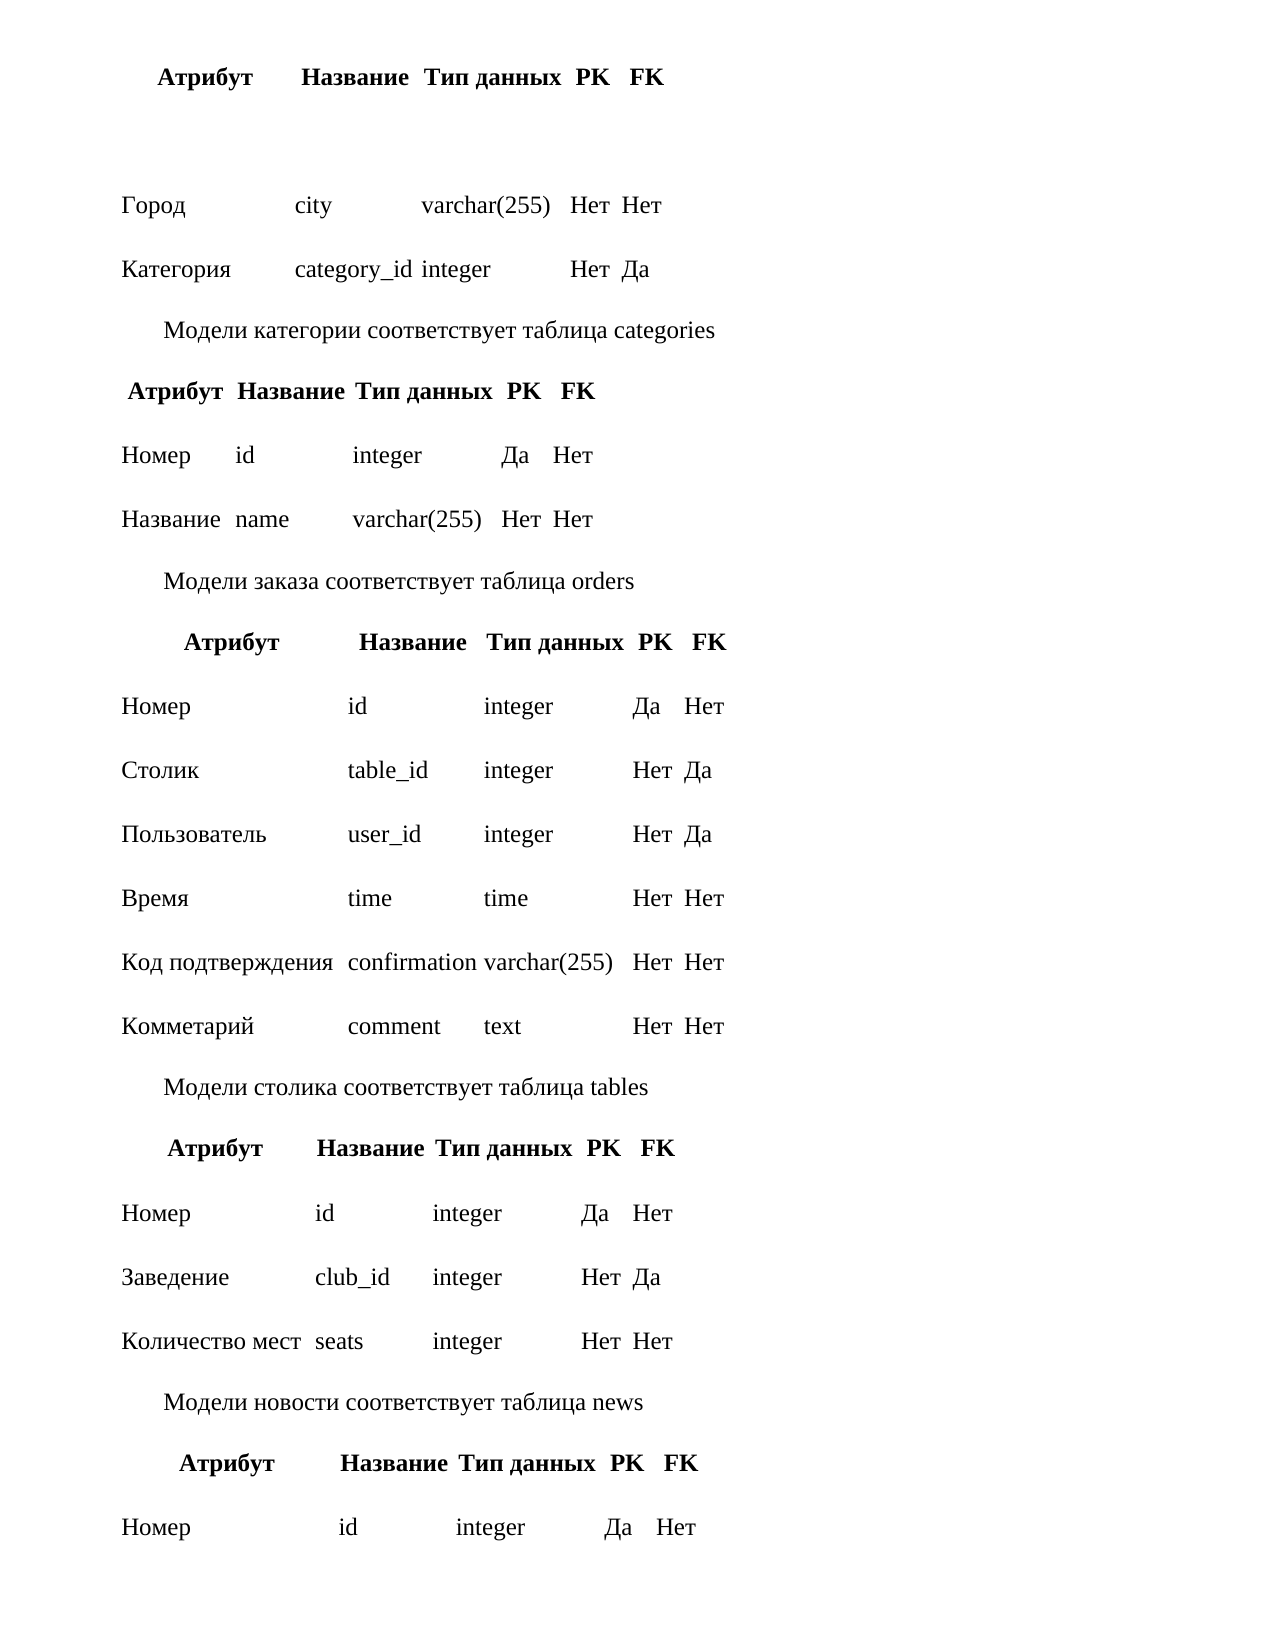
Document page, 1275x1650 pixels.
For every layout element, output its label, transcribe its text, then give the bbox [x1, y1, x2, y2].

table_cell Нет [550, 502, 606, 566]
table_header FK [619, 59, 675, 123]
table_header FK [630, 1131, 686, 1195]
table_cell Да [498, 438, 550, 502]
table_cell Название [118, 502, 232, 566]
table_cell varchar(255) [350, 502, 498, 566]
table_cell Нет [630, 1323, 686, 1387]
table_header Атрибут [118, 374, 232, 438]
table_cell [567, 123, 618, 187]
table_header Название [335, 1445, 453, 1509]
table_header PK [629, 624, 681, 688]
table_cell Да [619, 251, 675, 315]
table_cell varchar(255) [481, 944, 629, 1008]
table_cell integer [429, 1195, 578, 1259]
table_cell Номер [118, 688, 345, 752]
table_header FK [550, 374, 606, 438]
table_cell varchar(255) [418, 187, 567, 251]
table_cell Город [118, 187, 292, 251]
table_cell Да [578, 1195, 629, 1259]
table_cell Нет [578, 1259, 629, 1323]
table_cell comment [345, 1008, 481, 1072]
table_cell Номер [118, 1509, 335, 1573]
table_cell Нет [681, 880, 737, 944]
table_cell integer [429, 1323, 578, 1387]
table_cell Код подтверждения [118, 944, 345, 1008]
table_cell id [312, 1195, 429, 1259]
table_cell Время [118, 880, 345, 944]
table_cell Нет [498, 502, 550, 566]
table_cell Да [629, 688, 681, 752]
table_header FK [653, 1445, 709, 1509]
table_cell Да [601, 1509, 653, 1573]
table_cell Нет [629, 944, 681, 1008]
table_cell integer [429, 1259, 578, 1323]
table_cell text [481, 1008, 629, 1072]
table_cell Да [681, 816, 737, 880]
table_header Атрибут [118, 624, 345, 688]
table_cell user_id [345, 816, 481, 880]
table_cell integer [481, 688, 629, 752]
table_header Тип данных [350, 374, 498, 438]
table_cell [118, 123, 292, 187]
table_header PK [567, 59, 618, 123]
table_cell Столик [118, 752, 345, 816]
table_cell Количество мест [118, 1323, 312, 1387]
table_cell category_id [292, 251, 418, 315]
table_cell Нет [619, 187, 675, 251]
table_cell Нет [653, 1509, 709, 1573]
table_header Тип данных [453, 1445, 601, 1509]
table_cell Нет [629, 752, 681, 816]
table_cell name [232, 502, 349, 566]
table_cell integer [481, 816, 629, 880]
table_cell integer [350, 438, 498, 502]
table_cell Нет [630, 1195, 686, 1259]
table_cell Пользователь [118, 816, 345, 880]
text Модели категории соответствует таблица categories [118, 315, 1216, 344]
table_cell Нет [681, 944, 737, 1008]
table_header Тип данных [481, 624, 629, 688]
table_cell seats [312, 1323, 429, 1387]
table_cell Нет [629, 816, 681, 880]
table_cell integer [453, 1509, 601, 1573]
table_cell Нет [629, 1008, 681, 1072]
table_cell id [232, 438, 349, 502]
table_cell integer [481, 752, 629, 816]
table_cell table_id [345, 752, 481, 816]
table_cell time [481, 880, 629, 944]
table_cell Да [630, 1259, 686, 1323]
table_header Атрибут [118, 1131, 312, 1195]
table_cell id [335, 1509, 453, 1573]
table_header Тип данных [418, 59, 567, 123]
table_header Название [232, 374, 349, 438]
table_cell [619, 123, 675, 187]
table_cell Нет [578, 1323, 629, 1387]
table_cell Да [681, 752, 737, 816]
table_header PK [601, 1445, 653, 1509]
table_header Атрибут [118, 59, 292, 123]
table_cell Категория [118, 251, 292, 315]
table_cell [418, 123, 567, 187]
table_header PK [498, 374, 550, 438]
table_cell id [345, 688, 481, 752]
table_cell Нет [567, 187, 618, 251]
table_header Атрибут [118, 1445, 335, 1509]
table_cell confirmation [345, 944, 481, 1008]
table_cell club_id [312, 1259, 429, 1323]
table_cell Комметарий [118, 1008, 345, 1072]
table_cell integer [418, 251, 567, 315]
table_header FK [681, 624, 737, 688]
table_cell city [292, 187, 418, 251]
table_header Тип данных [429, 1131, 578, 1195]
text Модели новости соответствует таблица news [118, 1387, 1216, 1416]
table_cell Нет [567, 251, 618, 315]
text Модели столика соответствует таблица tables [118, 1072, 1216, 1101]
table_cell Нет [681, 1008, 737, 1072]
table_cell Номер [118, 1195, 312, 1259]
table_cell time [345, 880, 481, 944]
text Модели заказа соответствует таблица orders [118, 566, 1216, 594]
table_cell [292, 123, 418, 187]
table_header Название [292, 59, 418, 123]
table_cell Нет [681, 688, 737, 752]
table_header Название [345, 624, 481, 688]
table_cell Номер [118, 438, 232, 502]
table_header PK [578, 1131, 629, 1195]
table_cell Нет [550, 438, 606, 502]
table_header Название [312, 1131, 429, 1195]
table_cell Нет [629, 880, 681, 944]
table_cell Заведение [118, 1259, 312, 1323]
